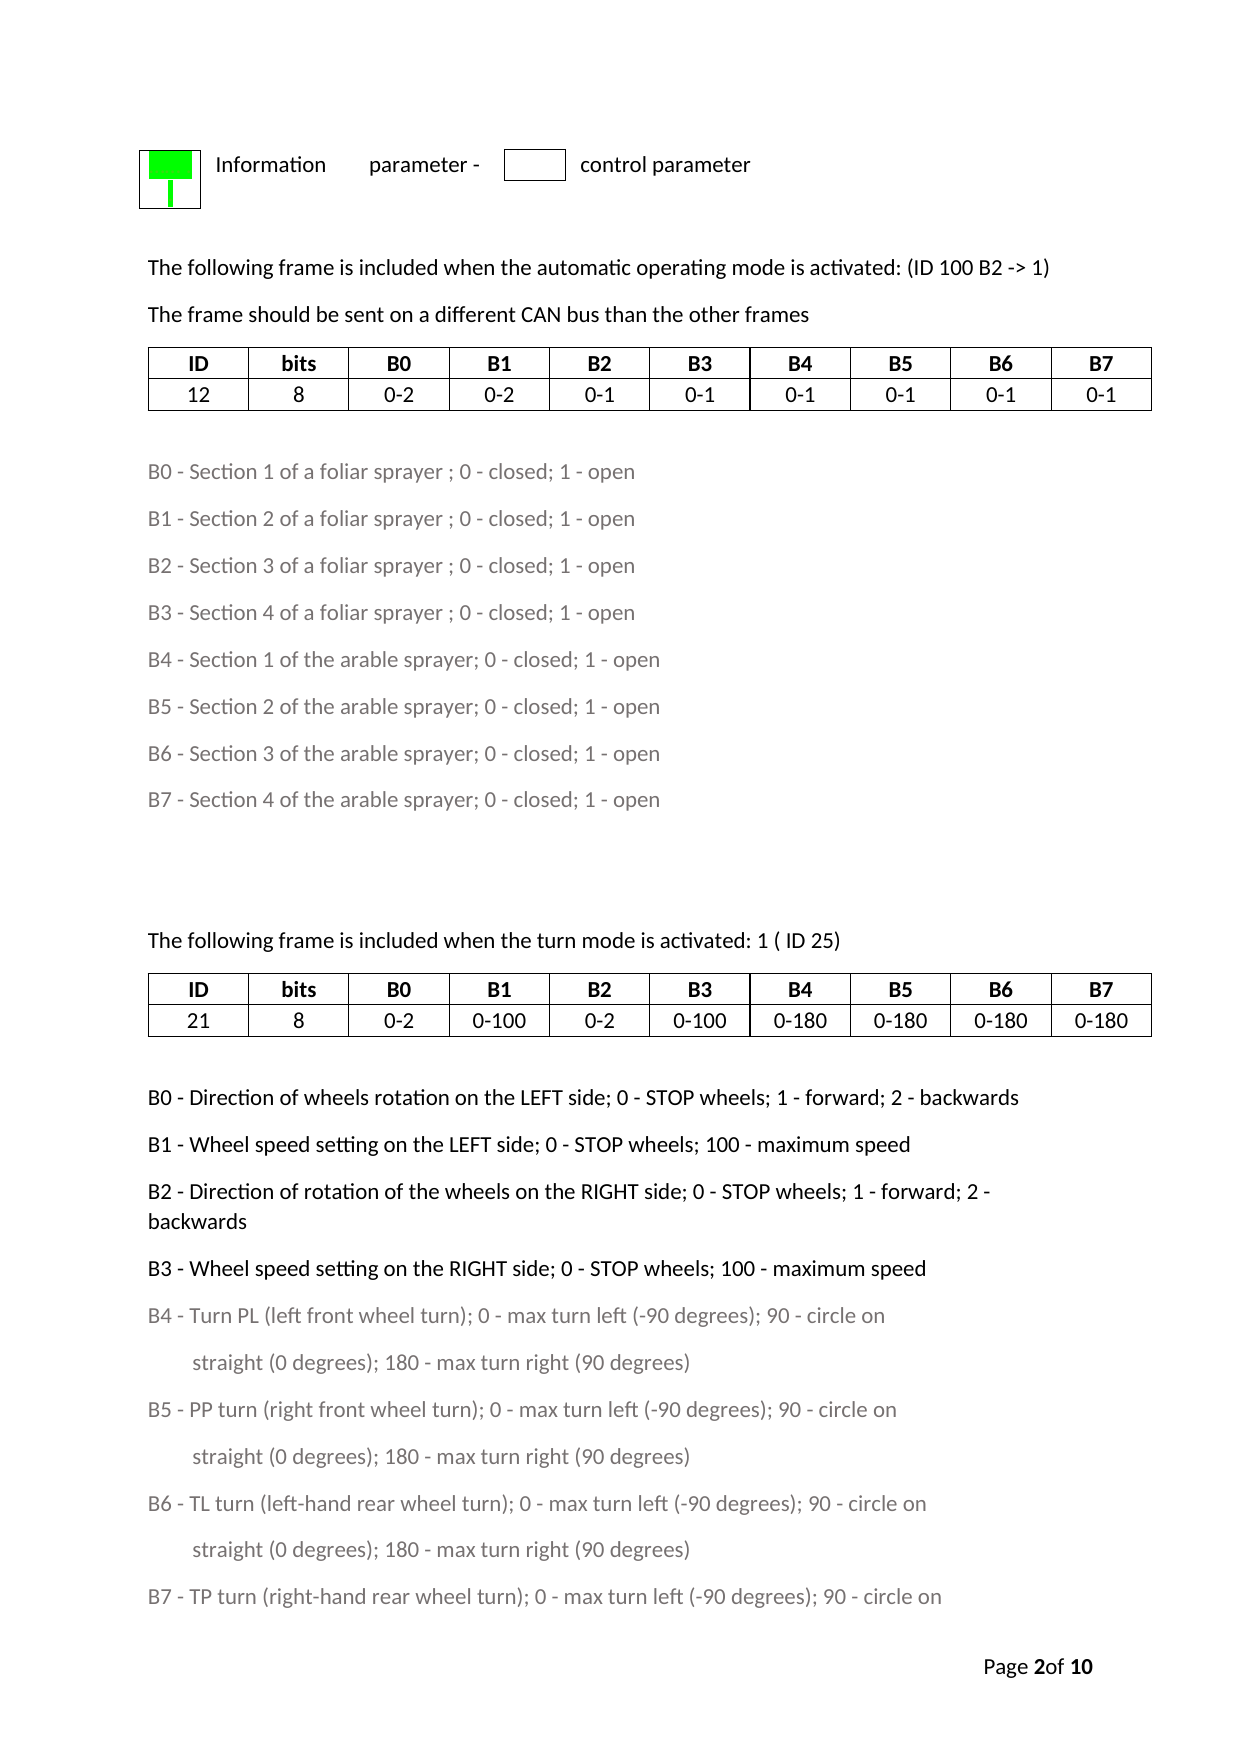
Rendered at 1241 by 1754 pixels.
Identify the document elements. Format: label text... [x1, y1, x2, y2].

table_cell 0-180 [1052, 1005, 1151, 1036]
table_header B4 [751, 348, 850, 378]
table_header B5 [851, 974, 950, 1004]
table_header B2 [550, 974, 649, 1004]
table_header ID [149, 974, 248, 1004]
text B7 - TP turn (right-hand rear wheel turn); 0 - max turn left (-90 degrees); 90 - circle on [148, 1582, 1093, 1610]
table_header B4 [751, 974, 850, 1004]
table_header B0 [349, 974, 449, 1004]
table_cell 0-2 [450, 379, 549, 409]
table_cell 8 [249, 1005, 348, 1036]
table_header B6 [951, 348, 1051, 378]
table_cell 0-100 [650, 1005, 749, 1036]
text B6 - Section 3 of the arable sprayer; 0 - closed; 1 - open [148, 739, 1093, 767]
text B4 - Turn PL (left front wheel turn); 0 - max turn left (-90 degrees); 90 - circle on [148, 1301, 1093, 1329]
text - control parameter [566, 150, 1093, 178]
table_header B3 [650, 348, 749, 378]
table_header …… .. [140, 151, 200, 207]
text B4 - Section 1 of the arable sprayer; 0 - closed; 1 - open [148, 645, 1093, 673]
text Information parameter [201, 150, 504, 178]
text B1 - Wheel speed setting on the LEFT side; 0 - STOP wheels; 100 - maximum speed [148, 1130, 1093, 1158]
table_cell 21 [149, 1005, 248, 1036]
text straight (0 degrees); 180 - max turn right (90 degrees) [148, 1442, 1093, 1470]
text B3 - Section 4 of a foliar sprayer ; 0 - closed; 1 - open [148, 598, 1093, 626]
table_header B7 [1052, 348, 1151, 378]
table_header B6 [951, 974, 1051, 1004]
text The following frame is included when the automatic operating mode is activated: (ID 100 B2 -> 1) [148, 253, 1093, 281]
text B2 - Direction of rotation of the wheels on the RIGHT side; 0 - STOP wheels; 1 - forward; 2 - backwards [148, 1177, 1093, 1235]
text straight (0 degrees); 180 - max turn right (90 degrees) [148, 1348, 1093, 1376]
text B5 - PP turn (right front wheel turn); 0 - max turn left (-90 degrees); 90 - circle on [148, 1395, 1093, 1423]
table_cell 0-180 [851, 1005, 950, 1036]
table_cell 0-1 [550, 379, 649, 409]
table_cell 0-1 [851, 379, 950, 409]
table_header B7 [1052, 974, 1151, 1004]
table_cell 0-2 [349, 1005, 449, 1036]
table_cell 12 [149, 379, 248, 409]
table_header B1 [450, 348, 549, 378]
table_cell 0-2 [550, 1005, 649, 1036]
table_cell 0-180 [951, 1005, 1051, 1036]
table_header ID [149, 348, 248, 378]
table_cell 0-1 [650, 379, 749, 409]
table_cell 0-1 [951, 379, 1051, 409]
table_cell 0-180 [751, 1005, 850, 1036]
text B3 - Wheel speed setting on the RIGHT side; 0 - STOP wheels; 100 - maximum speed [148, 1254, 1093, 1282]
table_cell 0-100 [450, 1005, 549, 1036]
text B1 - Section 2 of a foliar sprayer ; 0 - closed; 1 - open [148, 504, 1093, 532]
table_cell 0-1 [1052, 379, 1151, 409]
text B2 - Section 3 of a foliar sprayer ; 0 - closed; 1 - open [148, 551, 1093, 579]
text B7 - Section 4 of the arable sprayer; 0 - closed; 1 - open [148, 786, 1093, 813]
text The frame should be sent on a different CAN bus than the other frames [148, 300, 1093, 328]
text B6 - TL turn (left-hand rear wheel turn); 0 - max turn left (-90 degrees); 90 - circle on [148, 1489, 1093, 1517]
text B0 - Direction of wheels rotation on the LEFT side; 0 - STOP wheels; 1 - forward; 2 - backwards [148, 1083, 1093, 1111]
table_header B3 [650, 974, 749, 1004]
text B5 - Section 2 of the arable sprayer; 0 - closed; 1 - open [148, 692, 1093, 720]
table_cell 0-2 [349, 379, 449, 409]
table_cell 0-1 [751, 379, 850, 409]
table_header B5 [851, 348, 950, 378]
text The following frame is included when the turn mode is activated: 1 ( ID 25) [148, 926, 1093, 954]
table_header B2 [550, 348, 649, 378]
table_header B1 [450, 974, 549, 1004]
table_header bits [249, 348, 348, 378]
table_header [505, 150, 565, 180]
table_header bits [249, 974, 348, 1004]
text straight (0 degrees); 180 - max turn right (90 degrees) [148, 1536, 1093, 1563]
table_header B0 [349, 348, 449, 378]
text B0 - Section 1 of a foliar sprayer ; 0 - closed; 1 - open [148, 457, 1093, 485]
table_cell 8 [249, 379, 348, 409]
